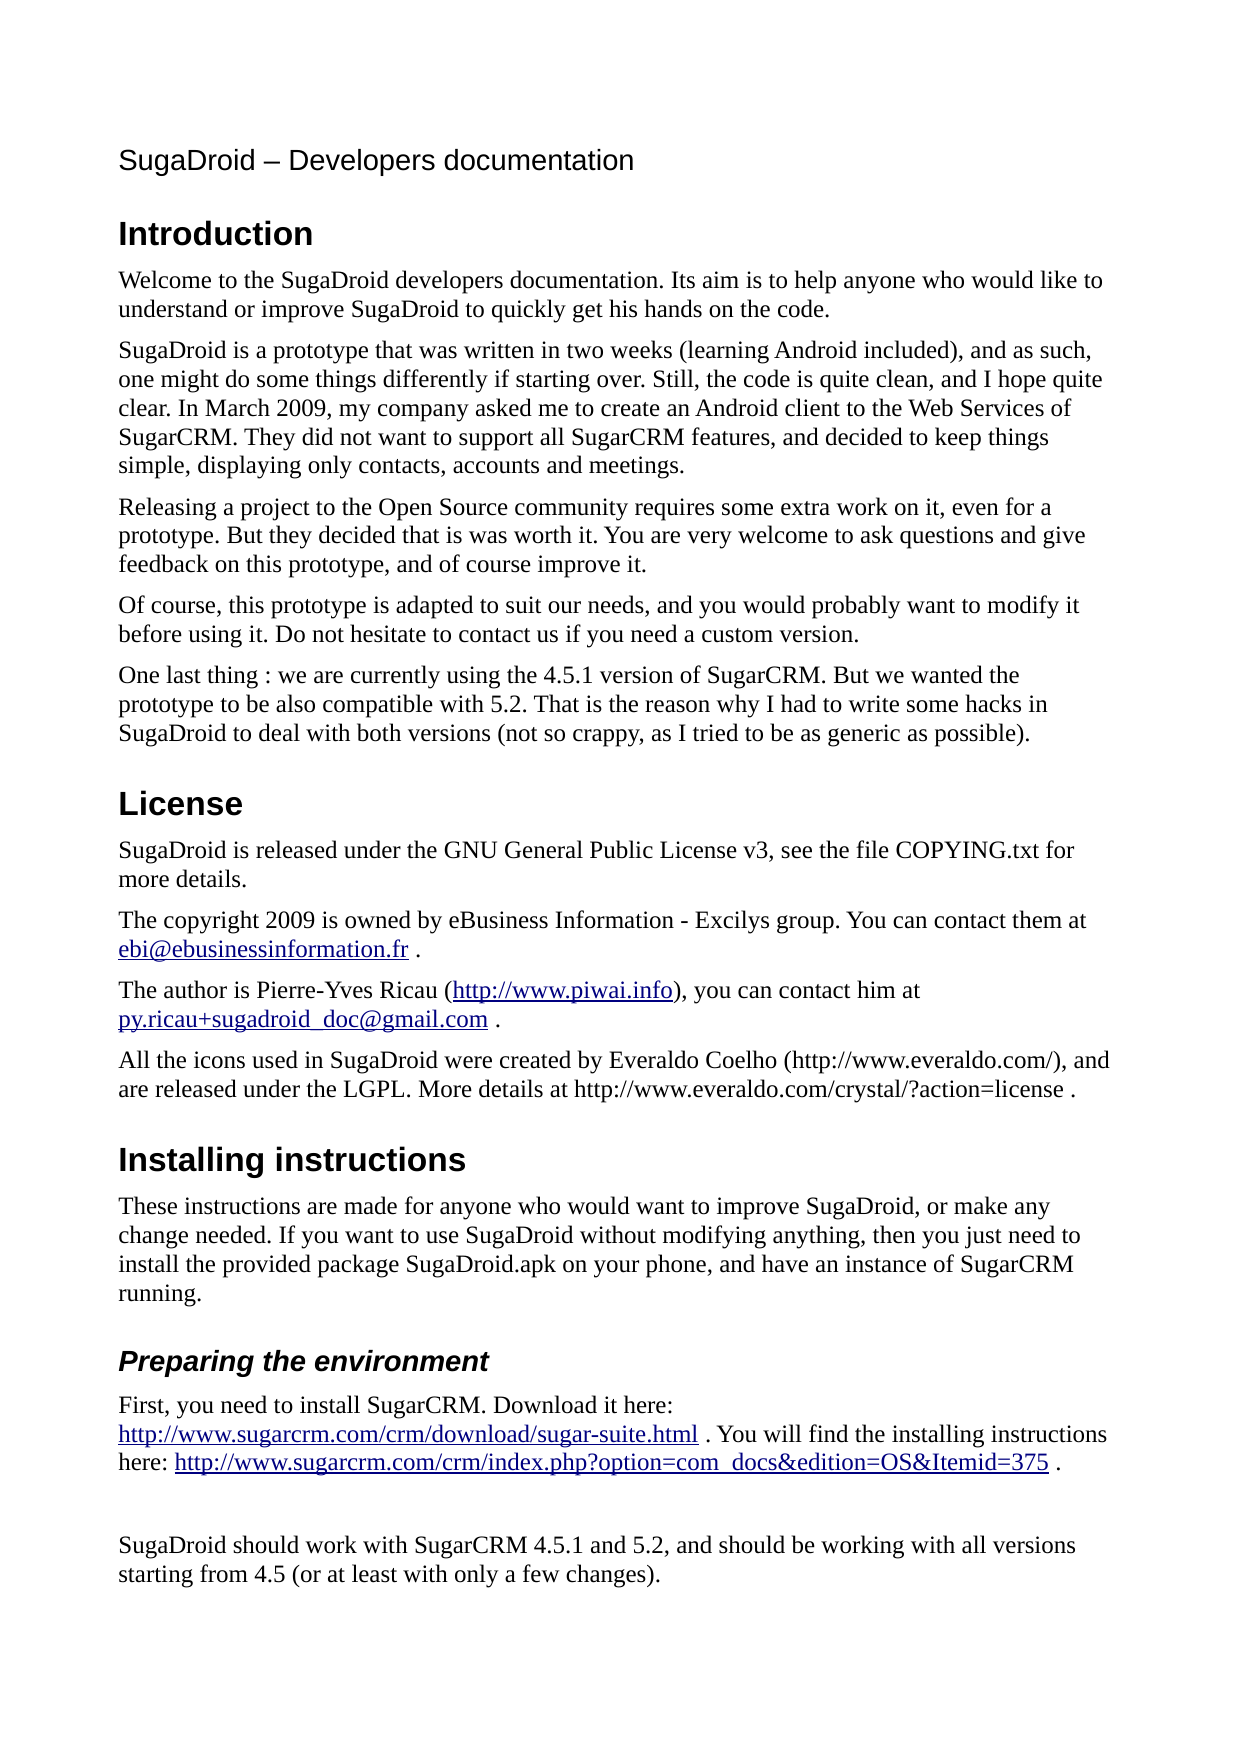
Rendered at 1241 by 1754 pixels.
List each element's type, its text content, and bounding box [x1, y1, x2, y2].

text One last thing : we are currently using the 4.5.1 version of SugarCRM. But we wanted the prototype to be also compatible with 5.2. That is the reason why I had to write some hacks in SugaDroid to deal with both versions (not so crappy, as I tried to be as generic as possible). [118, 660, 1122, 747]
subtitle Introduction [118, 214, 1122, 253]
text Releasing a project to the Open Source community requires some extra work on it, even for a prototype. But they decided that is was worth it. You are very welcome to ask questions and give feedback on this prototype, and of course improve it. [118, 492, 1122, 578]
text SugaDroid should work with SugarCRM 4.5.1 and 5.2, and should be working with all versions starting from 4.5 (or at least with only a few changes). [118, 1530, 1122, 1587]
subtitle Preparing the environment [118, 1344, 1122, 1377]
text SugaDroid is released under the GNU General Public License v3, see the file COPYING.txt for more details. [118, 835, 1122, 893]
subtitle License [118, 784, 1122, 823]
text All the icons used in SugaDroid were created by Everaldo Coelho (http://www.everaldo.com/), and are released under the LGPL. More details at http://www.everaldo.com/crystal/?action=license . [118, 1045, 1122, 1103]
text The author is Pierre-Yves Ricau (http://www.piwai.info), you can contact him at py.ricau+sugadroid_doc@gmail.com . [118, 975, 1122, 1033]
text SugaDroid is a prototype that was written in two weeks (learning Android included), and as such, one might do some things differently if starting over. Still, the code is quite clean, and I hope quite clear. In March 2009, my company asked me to create an Android client to the Web Services of SugarCRM. They did not want to support all SugarCRM features, and decided to keep things simple, displaying only contacts, accounts and meetings. [118, 335, 1122, 479]
text Welcome to the SugaDroid developers documentation. Its aim is to help anyone who would like to understand or improve SugaDroid to quickly get his hands on the code. [118, 265, 1122, 323]
text The copyright 2009 is owned by eBusiness Information - Excilys group. You can contact them at ebi@ebusinessinformation.fr . [118, 905, 1122, 963]
text Of course, this prototype is adapted to suit our needs, and you would probably want to modify it before using it. Do not hesitate to contact us if you need a custom version. [118, 590, 1122, 648]
subtitle SugaDroid – Developers documentation [118, 143, 1122, 177]
subtitle Installing instructions [118, 1140, 1122, 1179]
text First, you need to install SugarCRM. Download it here: http://www.sugarcrm.com/crm/download/sugar-suite.html . You will find the installing instructions here: http://www.sugarcrm.com/crm/index.php?option=com_docs&edition=OS&Itemid=375 . [118, 1390, 1122, 1476]
text These instructions are made for anyone who would want to improve SugaDroid, or make any change needed. If you want to use SugaDroid without modifying anything, then you just need to install the provided package SugaDroid.apk on your phone, and have an instance of SugarCRM running. [118, 1191, 1122, 1306]
